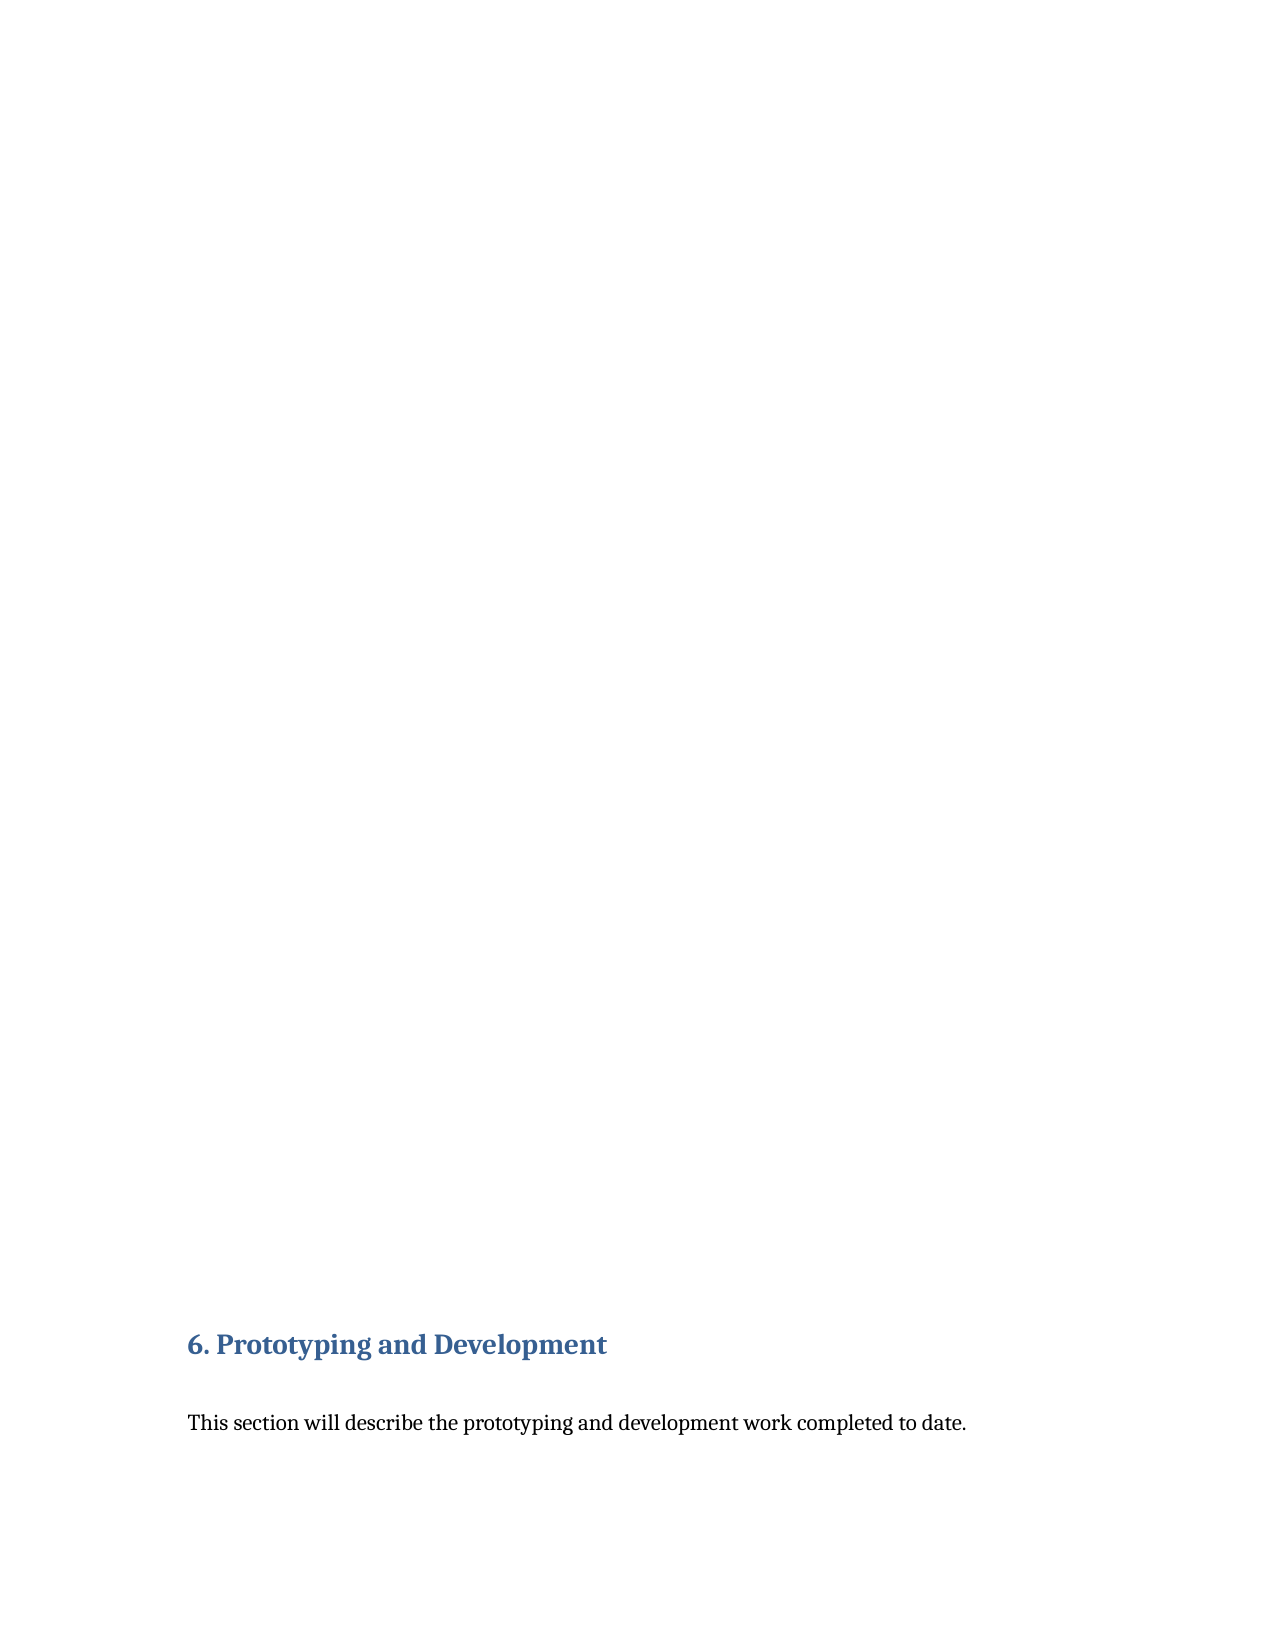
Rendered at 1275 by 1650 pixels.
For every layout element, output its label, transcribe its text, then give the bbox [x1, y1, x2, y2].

text This section will describe the prototyping and development work completed to date. [187, 1409, 1087, 1436]
text 6. Prototyping and Development [187, 1331, 1087, 1360]
